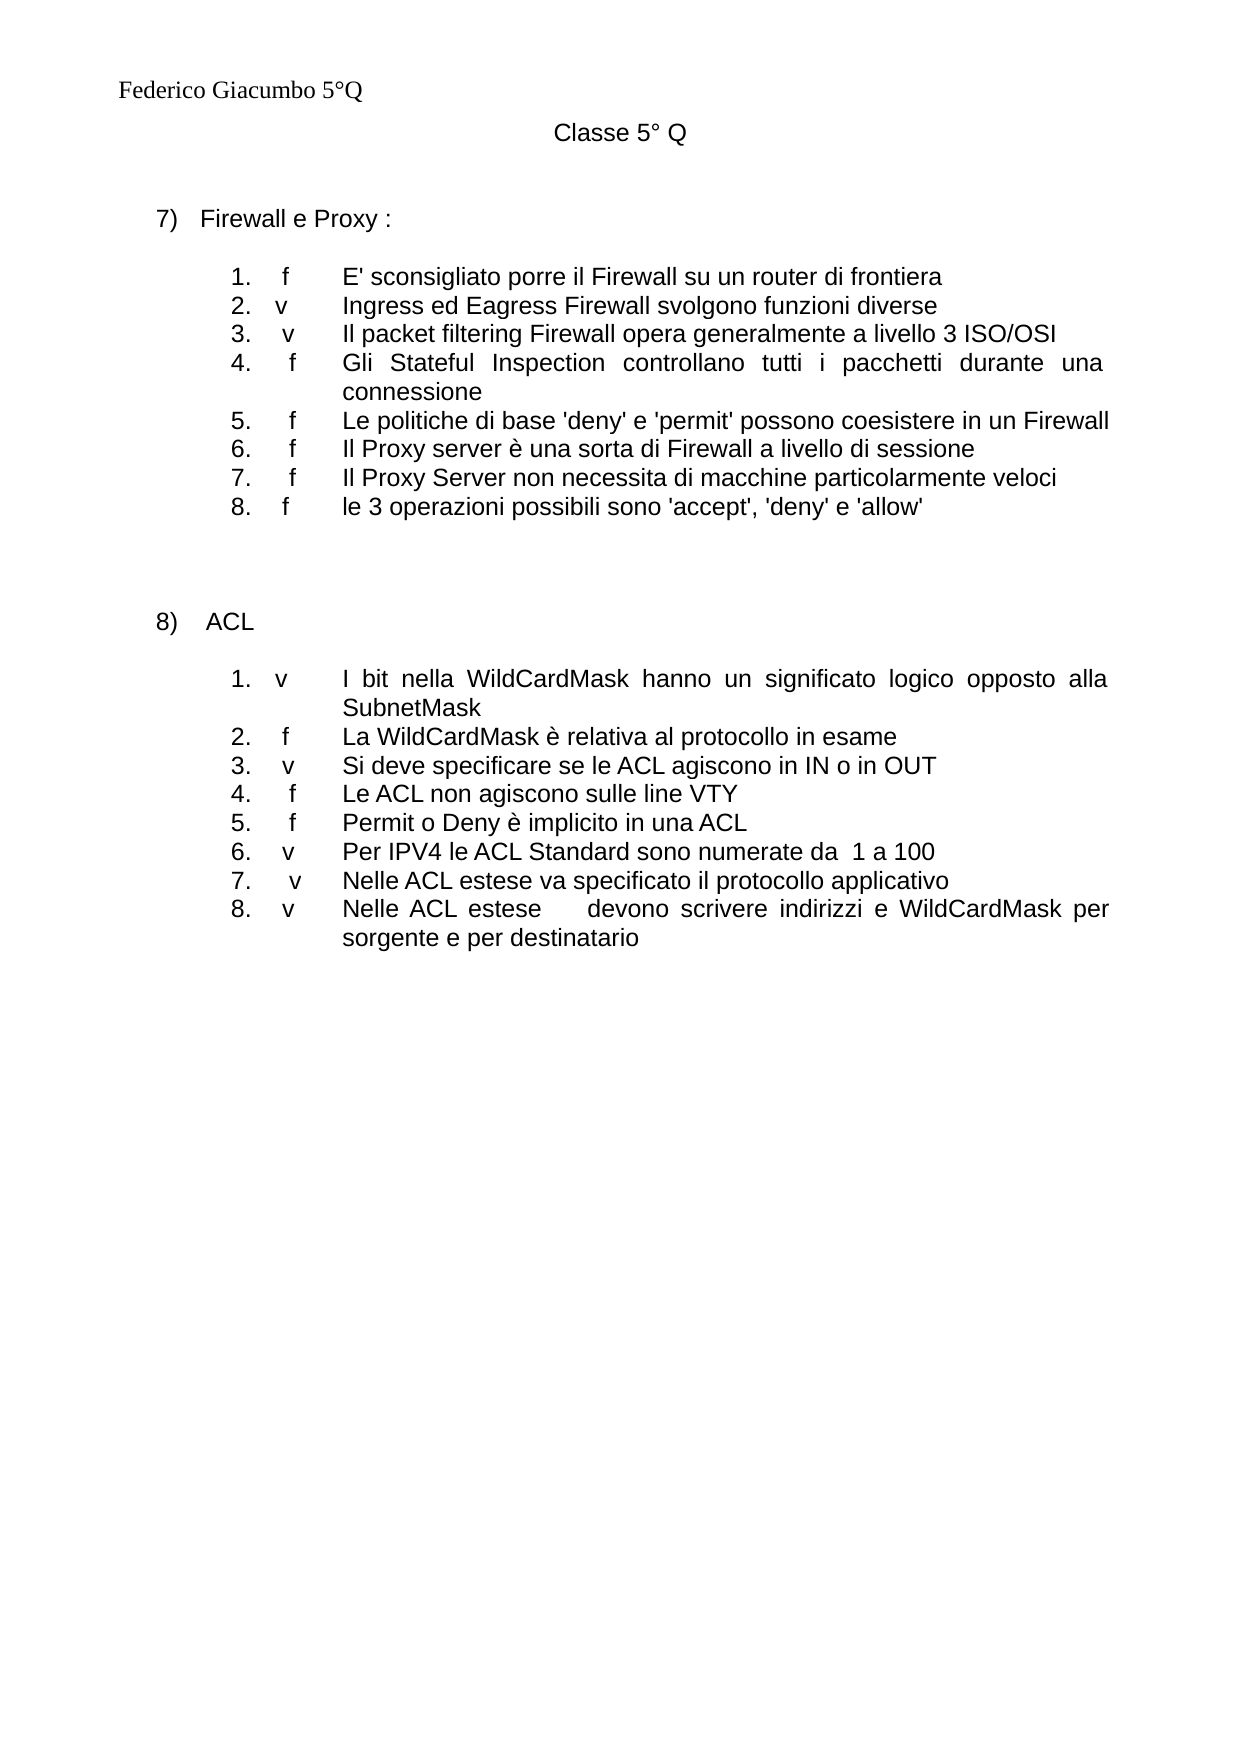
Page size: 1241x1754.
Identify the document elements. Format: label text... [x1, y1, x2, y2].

list v Il packet filtering Firewall opera generalmente a livello 3 ISO/OSI [231, 319, 1122, 348]
list v I bit nella WildCardMask hanno un significato logico opposto alla SubnetMask [231, 664, 1122, 722]
list f le 3 operazioni possibili sono 'accept', 'deny' e 'allow' [231, 492, 1122, 521]
list v Nelle ACL estese devono scrivere indirizzi e WildCardMask per sorgente e per destinatario [231, 894, 1122, 952]
list v Nelle ACL estese va specificato il protocollo applicativo [231, 866, 1122, 894]
list v Ingress ed Eagress Firewall svolgono funzioni diverse [231, 291, 1122, 319]
list f Le ACL non agiscono sulle line VTY [231, 779, 1122, 808]
list f Gli Stateful Inspection controllano tutti i pacchetti durante una connessione [231, 348, 1122, 406]
list f Il Proxy server è una sorta di Firewall a livello di sessione [231, 434, 1122, 463]
list v Per IPV4 le ACL Standard sono numerate da 1 a 100 [231, 837, 1122, 866]
list ACL [156, 607, 1122, 636]
list f Permit o Deny è implicito in una ACL [231, 808, 1122, 837]
list f La WildCardMask è relativa al protocollo in esame [231, 722, 1122, 751]
list Firewall e Proxy : [156, 204, 1122, 233]
list f Il Proxy Server non necessita di macchine particolarmente veloci [231, 463, 1122, 492]
list f E' sconsigliato porre il Firewall su un router di frontiera [231, 262, 1122, 291]
text Classe 5° Q [118, 118, 1122, 147]
list f Le politiche di base 'deny' e 'permit' possono coesistere in un Firewall [231, 406, 1122, 434]
list v Si deve specificare se le ACL agiscono in IN o in OUT [231, 751, 1122, 779]
